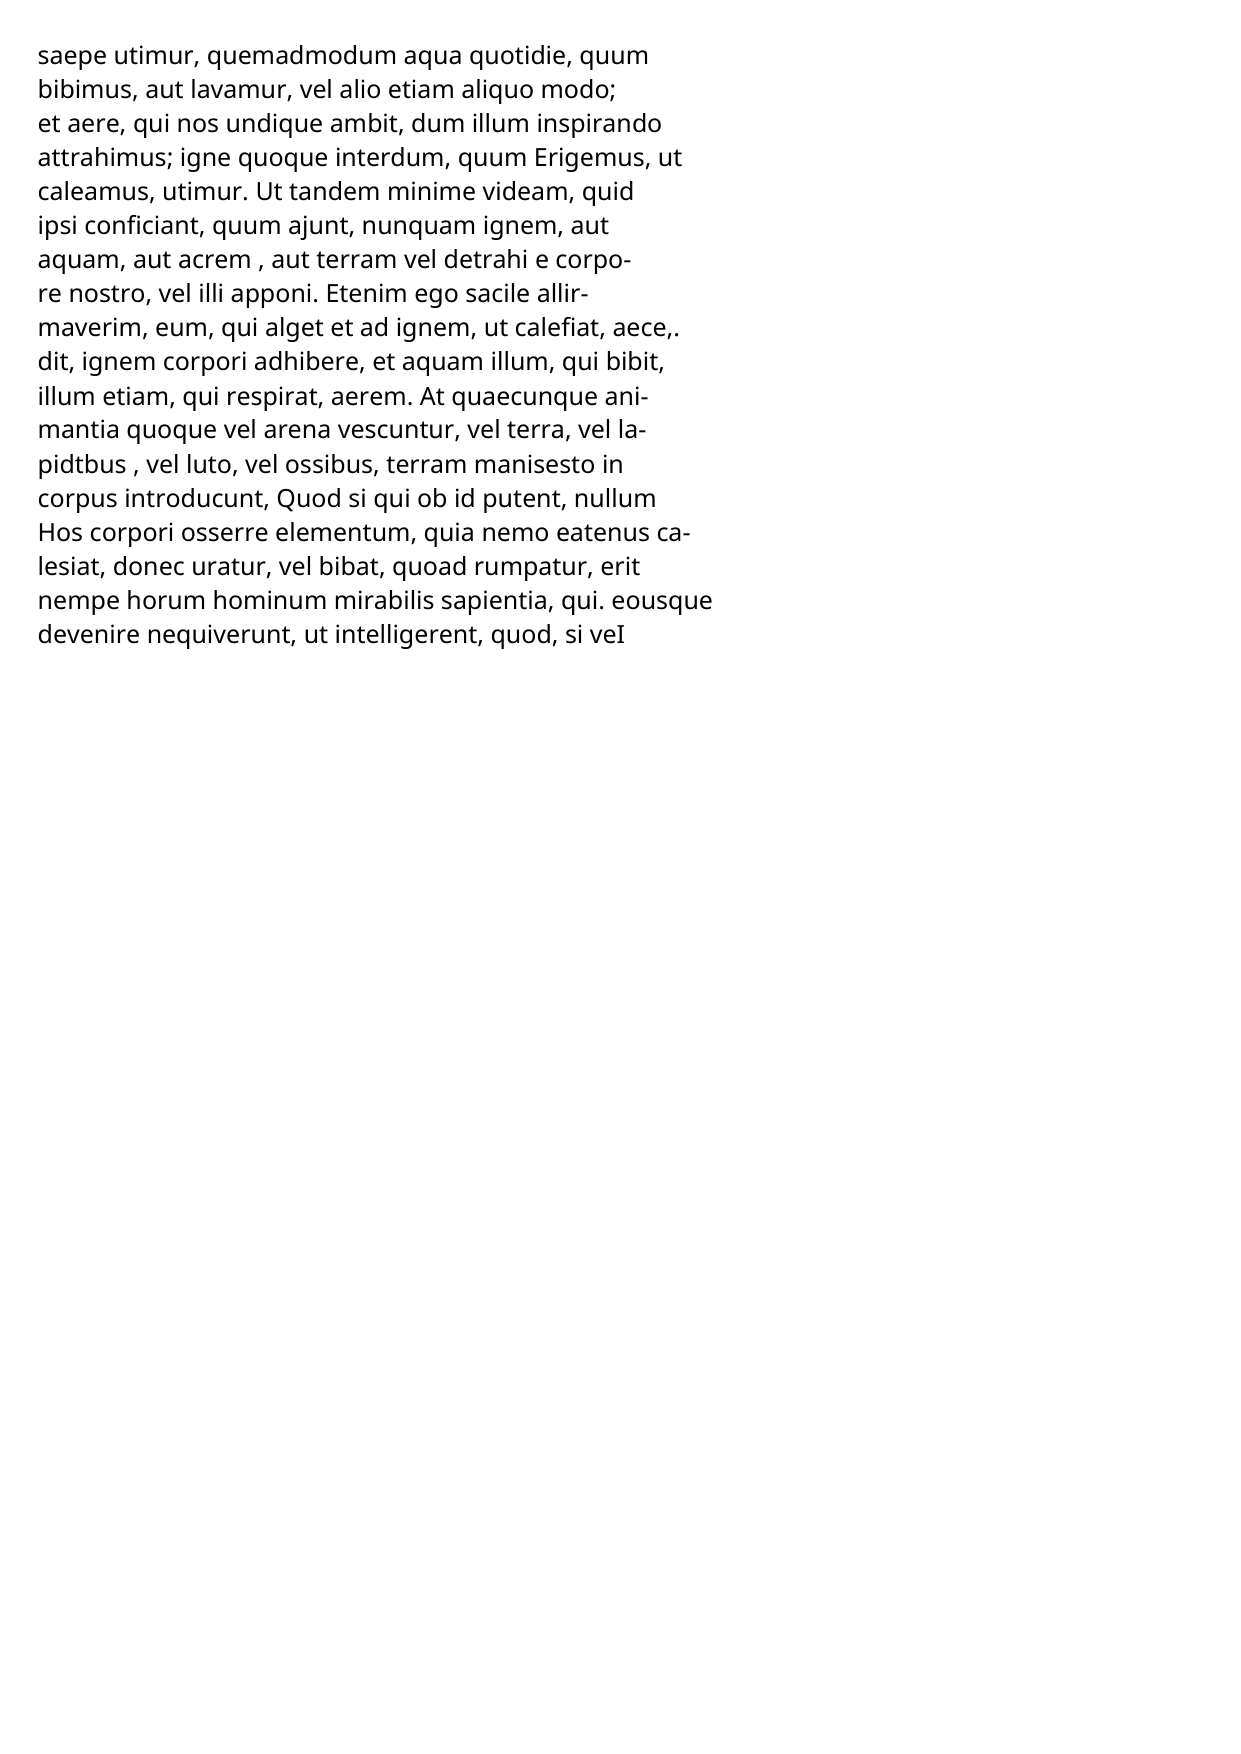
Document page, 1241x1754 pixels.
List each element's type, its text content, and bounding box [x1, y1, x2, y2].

text saepe utimur, quemadmodum aqua quotidie, quum bibimus, aut lavamur, vel alio etiam aliquo modo; et aere, qui nos undique ambit, dum illum inspirando attrahimus; igne quoque interdum, quum Erigemus, ut caleamus, utimur. Ut tandem minime videam, quid ipsi conficiant, quum ajunt, nunquam ignem, aut aquam, aut acrem , aut terram vel detrahi e corpo- re nostro, vel illi apponi. Etenim ego sacile allir- maverim, eum, qui alget et ad ignem, ut calefiat, aece,. dit, ignem corpori adhibere, et aquam illum, qui bibit, illum etiam, qui respirat, aerem. At quaecunque ani- mantia quoque vel arena vescuntur, vel terra, vel la- pidtbus , vel luto, vel ossibus, terram manisesto in corpus introducunt, Quod si qui ob id putent, nullum Hos corpori osserre elementum, quia nemo eatenus ca- lesiat, donec uratur, vel bibat, quoad rumpatur, erit nempe horum hominum mirabilis sapientia, qui. eousque devenire nequiverunt, ut intelligerent, quod, si veI [37, 37, 1203, 651]
